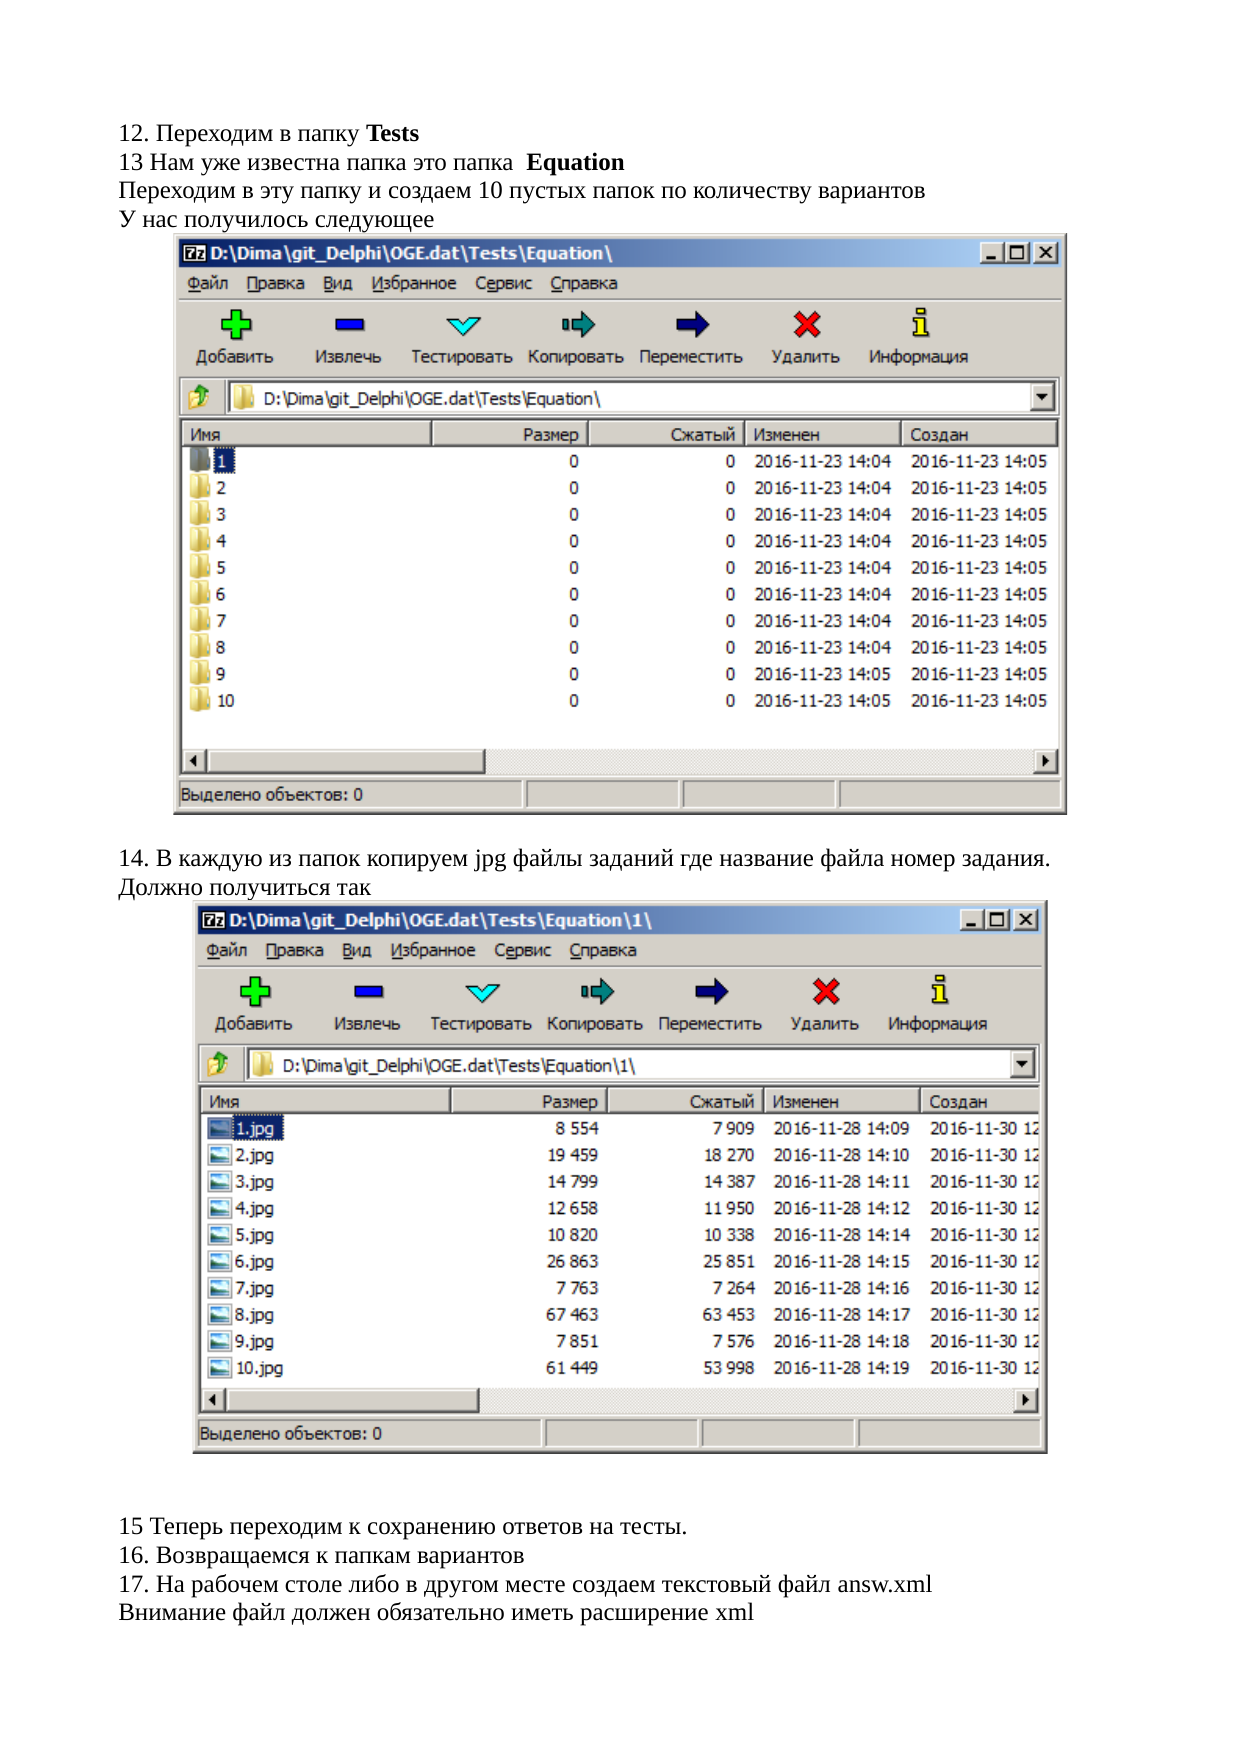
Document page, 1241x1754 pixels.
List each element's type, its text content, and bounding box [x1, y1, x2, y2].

text У нас получилось следующее [118, 204, 1122, 233]
picture [173, 233, 1068, 815]
text 17. На рабочем столе либо в другом месте создаем текстовый файл answ.xml [118, 1569, 1122, 1597]
text Внимание файл должен обязательно иметь расширение xml [118, 1597, 1122, 1626]
text Переходим в эту папку и создаем 10 пустых папок по количеству вариантов [118, 176, 1122, 204]
text 13 Нам уже известна папка это папка Equation [118, 147, 1122, 176]
text 14. В каждую из папок копируем jpg файлы заданий где название файла номер задания. Должно получиться так [118, 843, 1122, 901]
text 15 Теперь переходим к сохранению ответов на тесты. [118, 1511, 1122, 1540]
text 16. Возвращаемся к папкам вариантов [118, 1540, 1122, 1569]
text 12. Переходим в папку Tests [118, 118, 1122, 147]
picture [192, 900, 1048, 1454]
